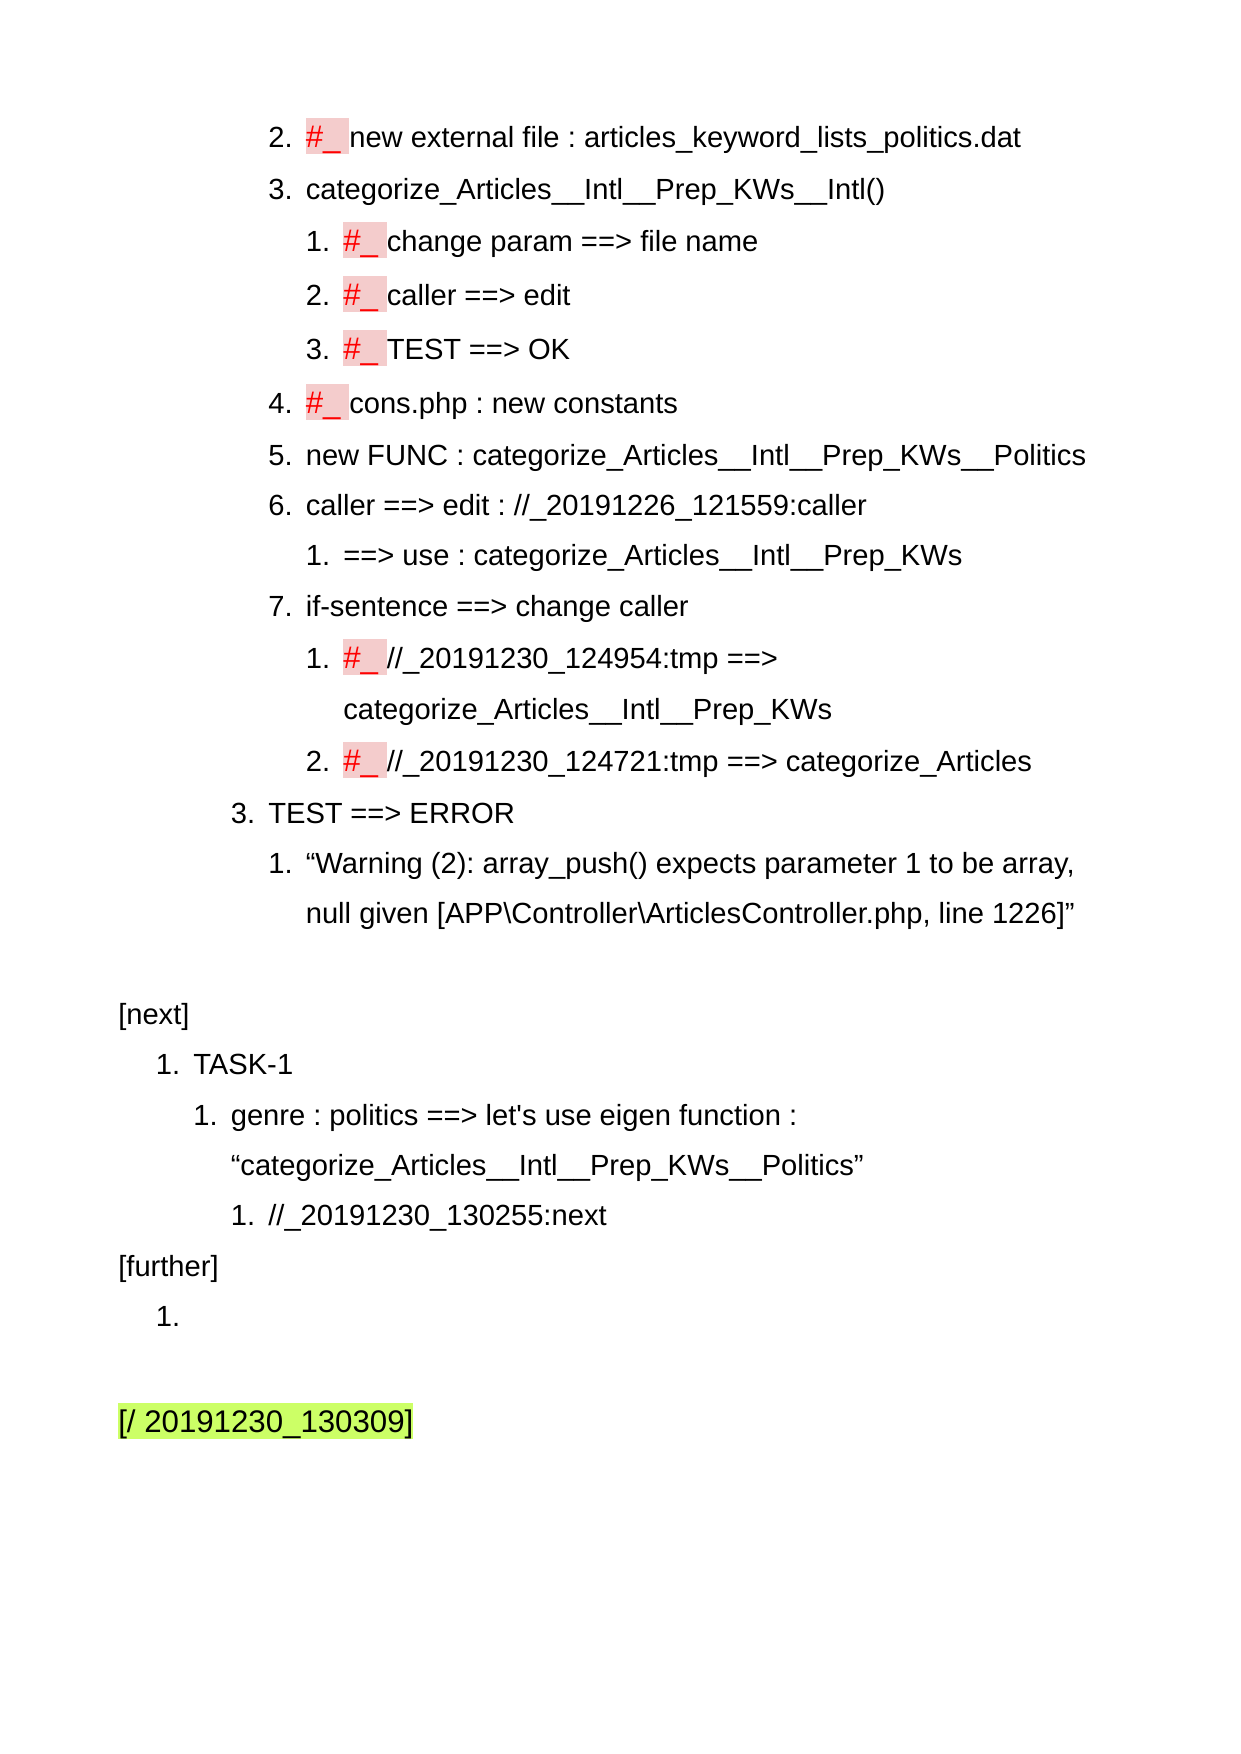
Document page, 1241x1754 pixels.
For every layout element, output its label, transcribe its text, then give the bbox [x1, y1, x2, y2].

list categorize_Articles__Intl__Prep_KWs__Intl() [268, 172, 1122, 206]
list TASK-1 [156, 1047, 1122, 1081]
list genre : politics ==> let's use eigen function : “categorize_Articles__Intl__Prep_KWs__Politics” [193, 1098, 1122, 1182]
list “Warning (2): array_push() expects parameter 1 to be array, null given [APP\Controller\ArticlesController.php, line 1226]” [268, 846, 1122, 930]
text [next] [118, 997, 1122, 1031]
list #_ //_20191230_124721:tmp ==> categorize_Articles [306, 742, 1122, 778]
list //_20191230_130255:next [231, 1198, 1122, 1232]
list #_ //_20191230_124954:tmp ==> categorize_Articles__Intl__Prep_KWs [306, 639, 1122, 725]
text [further] [118, 1249, 1122, 1282]
list new FUNC : categorize_Articles__Intl__Prep_KWs__Politics [268, 438, 1122, 471]
list ==> use : categorize_Articles__Intl__Prep_KWs [306, 538, 1122, 572]
list #_ cons.php : new constants [268, 384, 1122, 420]
list #_ change param ==> file name [306, 222, 1122, 258]
list #_ caller ==> edit [306, 276, 1122, 312]
text [/ 20191230_130309] [118, 1349, 1122, 1439]
list #_ TEST ==> OK [306, 330, 1122, 366]
list TEST ==> ERROR [231, 796, 1122, 829]
list #_ new external file : articles_keyword_lists_politics.dat [268, 118, 1122, 154]
list if-sentence ==> change caller [268, 589, 1122, 622]
list caller ==> edit : //_20191226_121559:caller [268, 488, 1122, 522]
